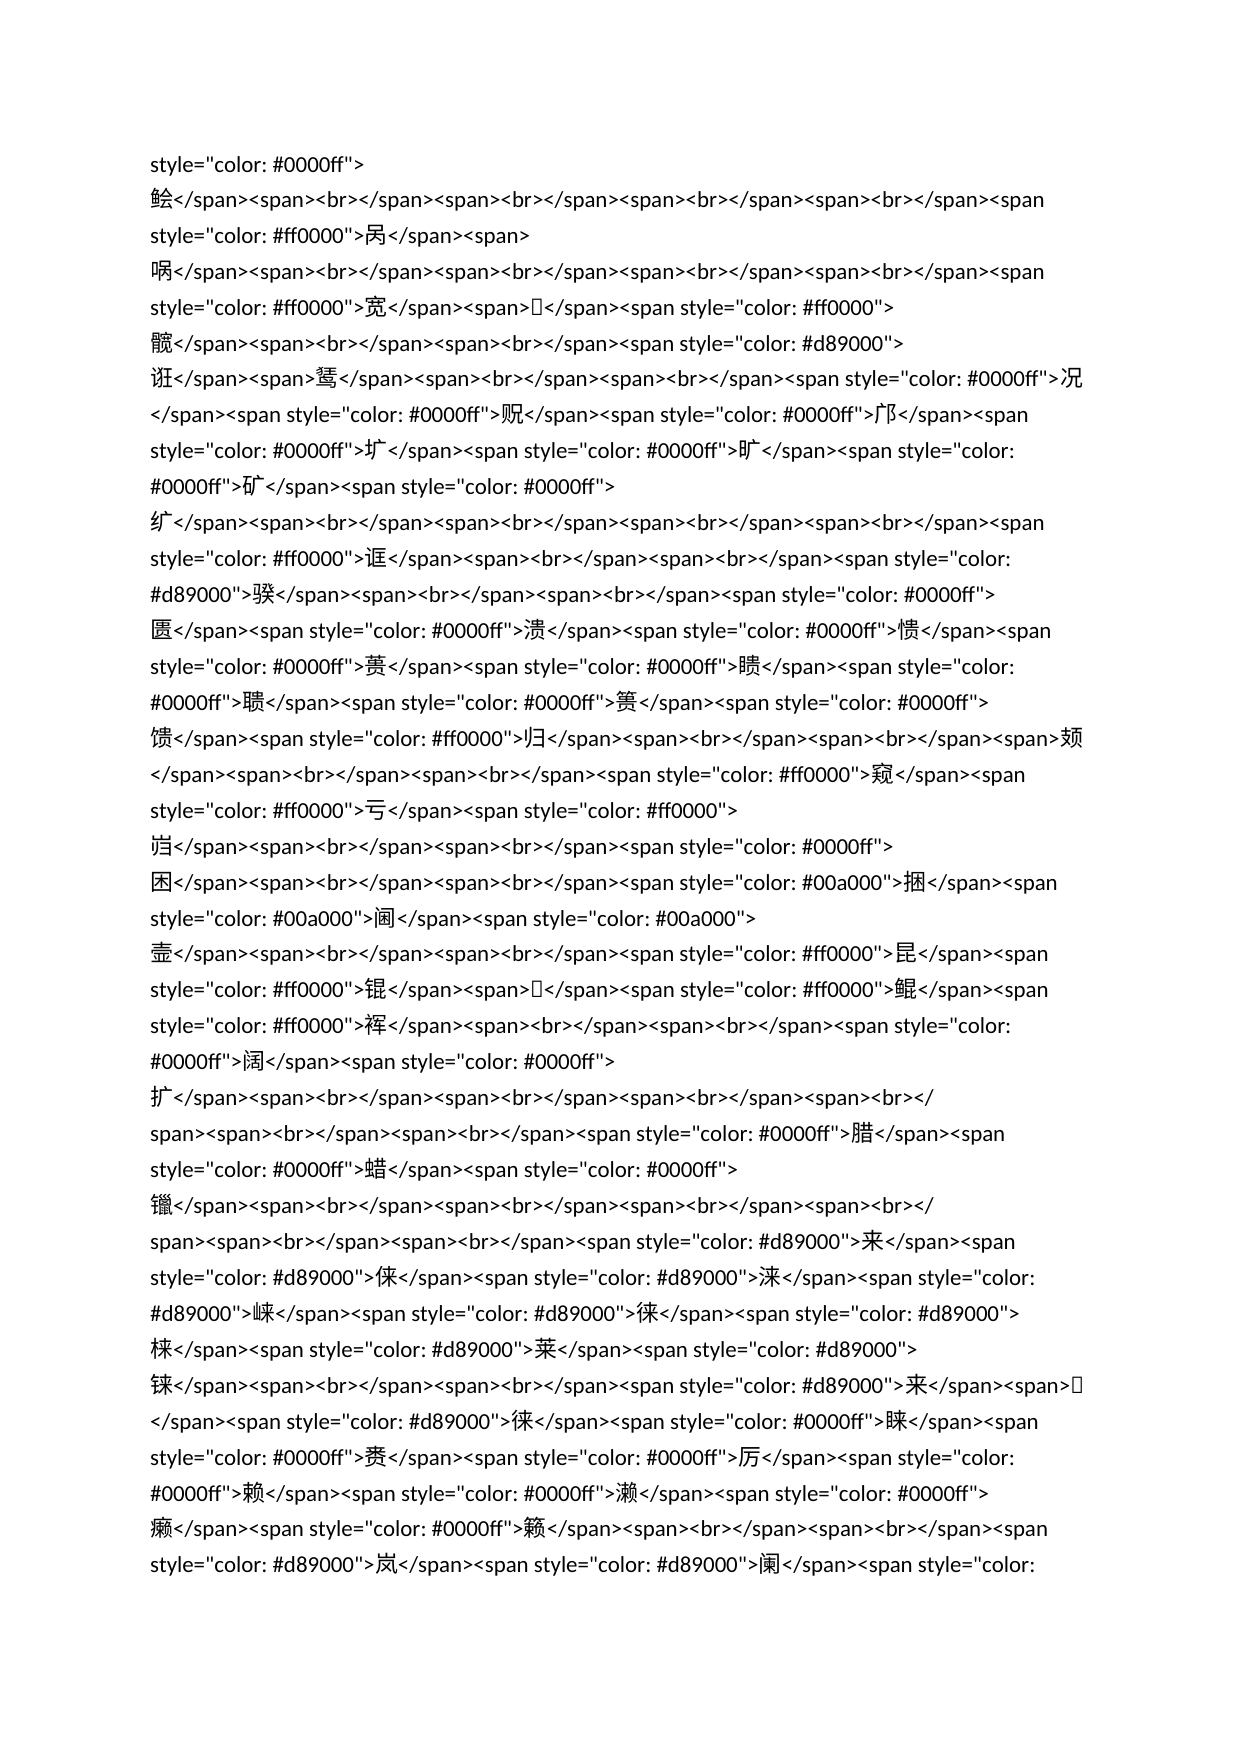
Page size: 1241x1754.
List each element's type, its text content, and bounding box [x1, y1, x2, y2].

text style="color: #0000ff">鲙</span><span><br></span><span><br></span><span><br></span><span><br></span><span style="color: #ff0000">呙</span><span>㖞</span><span><br></span><span><br></span><span><br></span><span><br></span><span style="color: #ff0000">宽</span><span>𣎑</span><span style="color: #ff0000">髋</span><span><br></span><span><br></span><span style="color: #d89000">诳</span><span>𫛭</span><span><br></span><span><br></span><span style="color: #0000ff">况</span><span style="color: #0000ff">贶</span><span style="color: #0000ff">邝</span><span style="color: #0000ff">圹</span><span style="color: #0000ff">旷</span><span style="color: #0000ff">矿</span><span style="color: #0000ff">纩</span><span><br></span><span><br></span><span><br></span><span><br></span><span style="color: #ff0000">诓</span><span><br></span><span><br></span><span style="color: #d89000">骙</span><span><br></span><span><br></span><span style="color: #0000ff">匮</span><span style="color: #0000ff">溃</span><span style="color: #0000ff">愦</span><span style="color: #0000ff">蒉</span><span style="color: #0000ff">瞆</span><span style="color: #0000ff">聩</span><span style="color: #0000ff">篑</span><span style="color: #0000ff">馈</span><span style="color: #ff0000">归</span><span><br></span><span><br></span><span>𫠆</span><span><br></span><span><br></span><span style="color: #ff0000">窥</span><span style="color: #ff0000">亏</span><span style="color: #ff0000">岿</span><span><br></span><span><br></span><span style="color: #0000ff">困</span><span><br></span><span><br></span><span style="color: #00a000">捆</span><span style="color: #00a000">阃</span><span style="color: #00a000">壸</span><span><br></span><span><br></span><span style="color: #ff0000">昆</span><span style="color: #ff0000">锟</span><span>𫘥</span><span style="color: #ff0000">鲲</span><span style="color: #ff0000">裈</span><span><br></span><span><br></span><span style="color: #0000ff">阔</span><span style="color: #0000ff">扩</span><span><br></span><span><br></span><span><br></span><span><br></span><span><br></span><span><br></span><span style="color: #0000ff">腊</span><span style="color: #0000ff">蜡</span><span style="color: #0000ff">镴</span><span><br></span><span><br></span><span><br></span><span><br></span><span><br></span><span><br></span><span style="color: #d89000">来</span><span style="color: #d89000">俫</span><span style="color: #d89000">涞</span><span style="color: #d89000">崃</span><span style="color: #d89000">徕</span><span style="color: #d89000">梾</span><span style="color: #d89000">莱</span><span style="color: #d89000">铼</span><span><br></span><span><br></span><span style="color: #d89000">来</span><span>𠡠</span><span style="color: #d89000">徕</span><span style="color: #0000ff">睐</span><span style="color: #0000ff">赉</span><span style="color: #0000ff">厉</span><span style="color: #0000ff">赖</span><span style="color: #0000ff">濑</span><span style="color: #0000ff">癞</span><span style="color: #0000ff">籁</span><span><br></span><span><br></span><span style="color: #d89000">岚</span><span style="color: #d89000">阑</span><span style="color: [150, 150, 1090, 1579]
